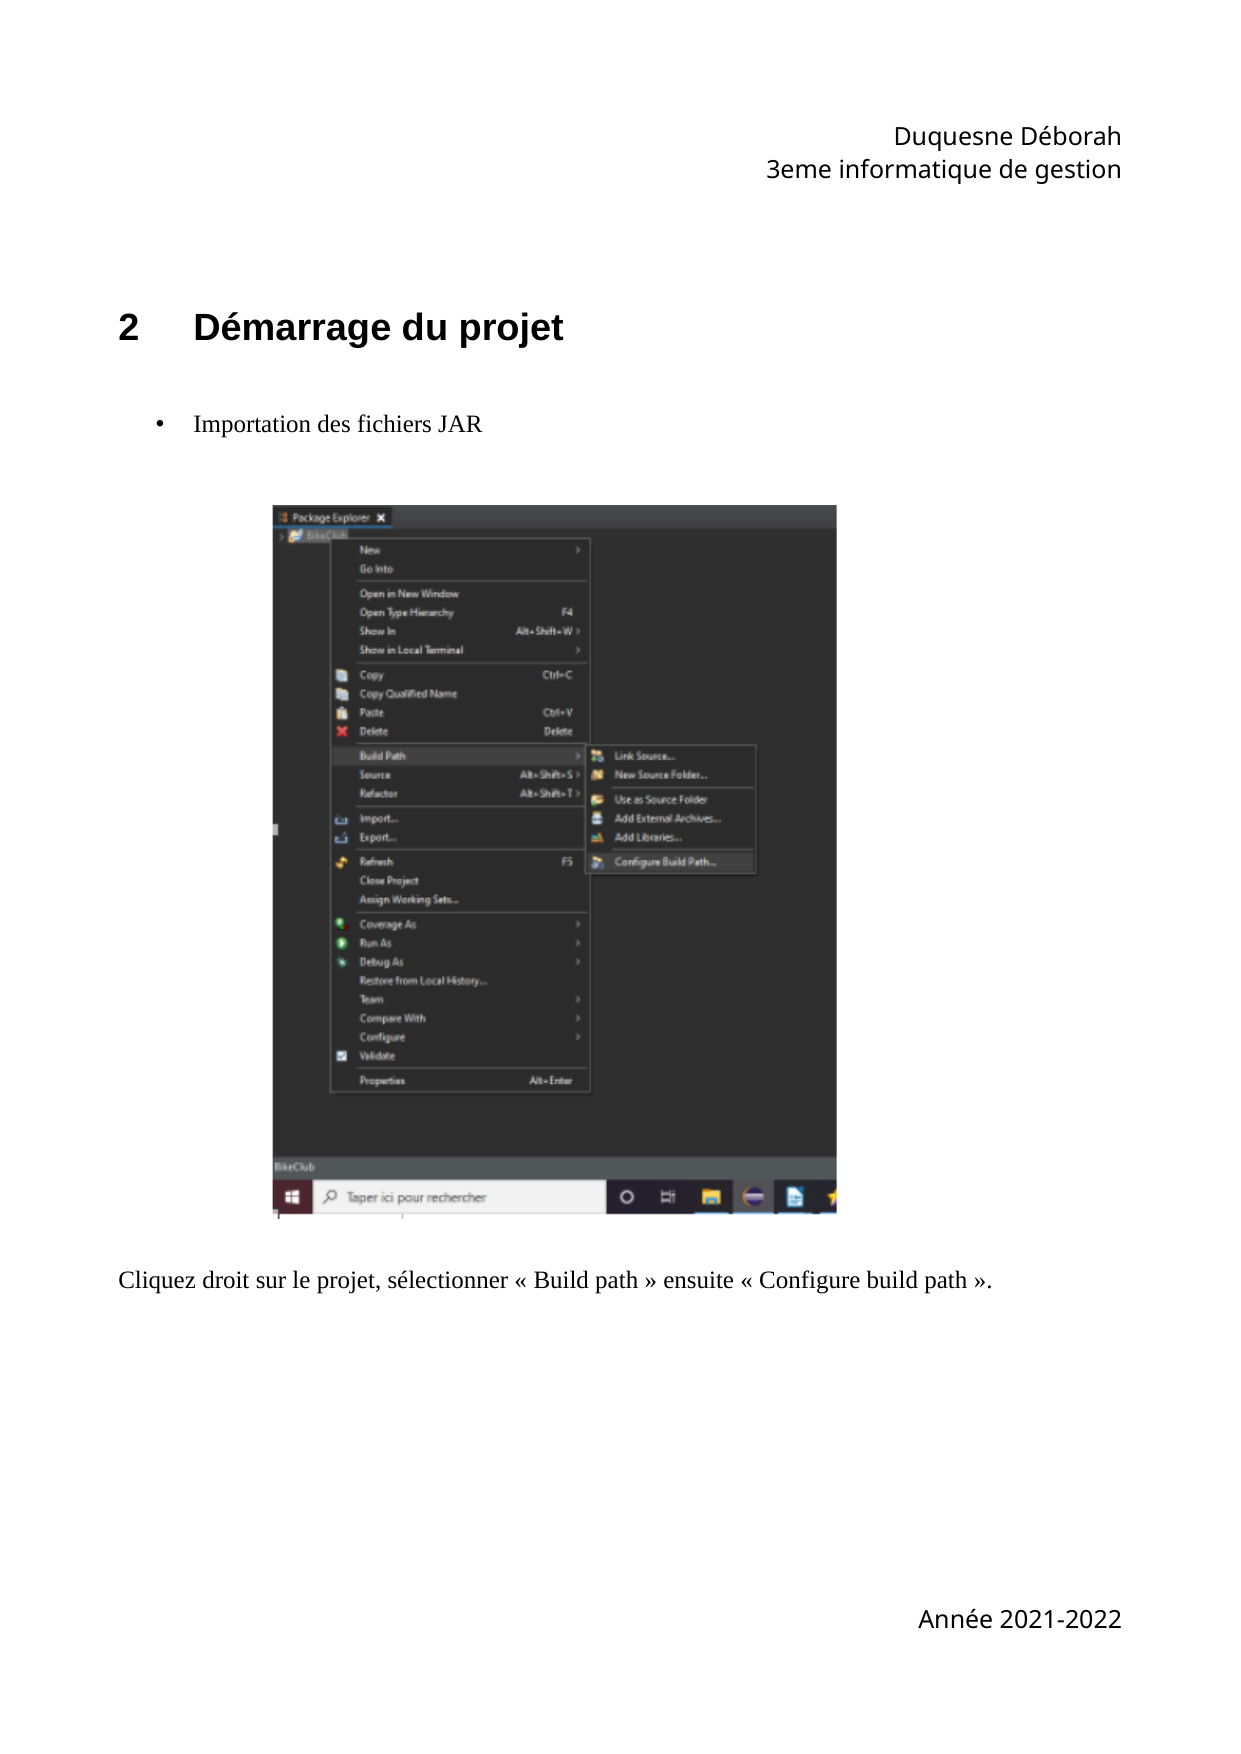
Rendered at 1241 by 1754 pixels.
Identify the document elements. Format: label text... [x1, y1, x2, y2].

list Importation des fichiers JAR [156, 409, 1122, 437]
text Cliquez droit sur le projet, sélectionner « Build path » ensuite « Configure build path ». [118, 1266, 1122, 1294]
picture [272, 505, 837, 1219]
subtitle Démarrage du projet [118, 305, 1122, 348]
